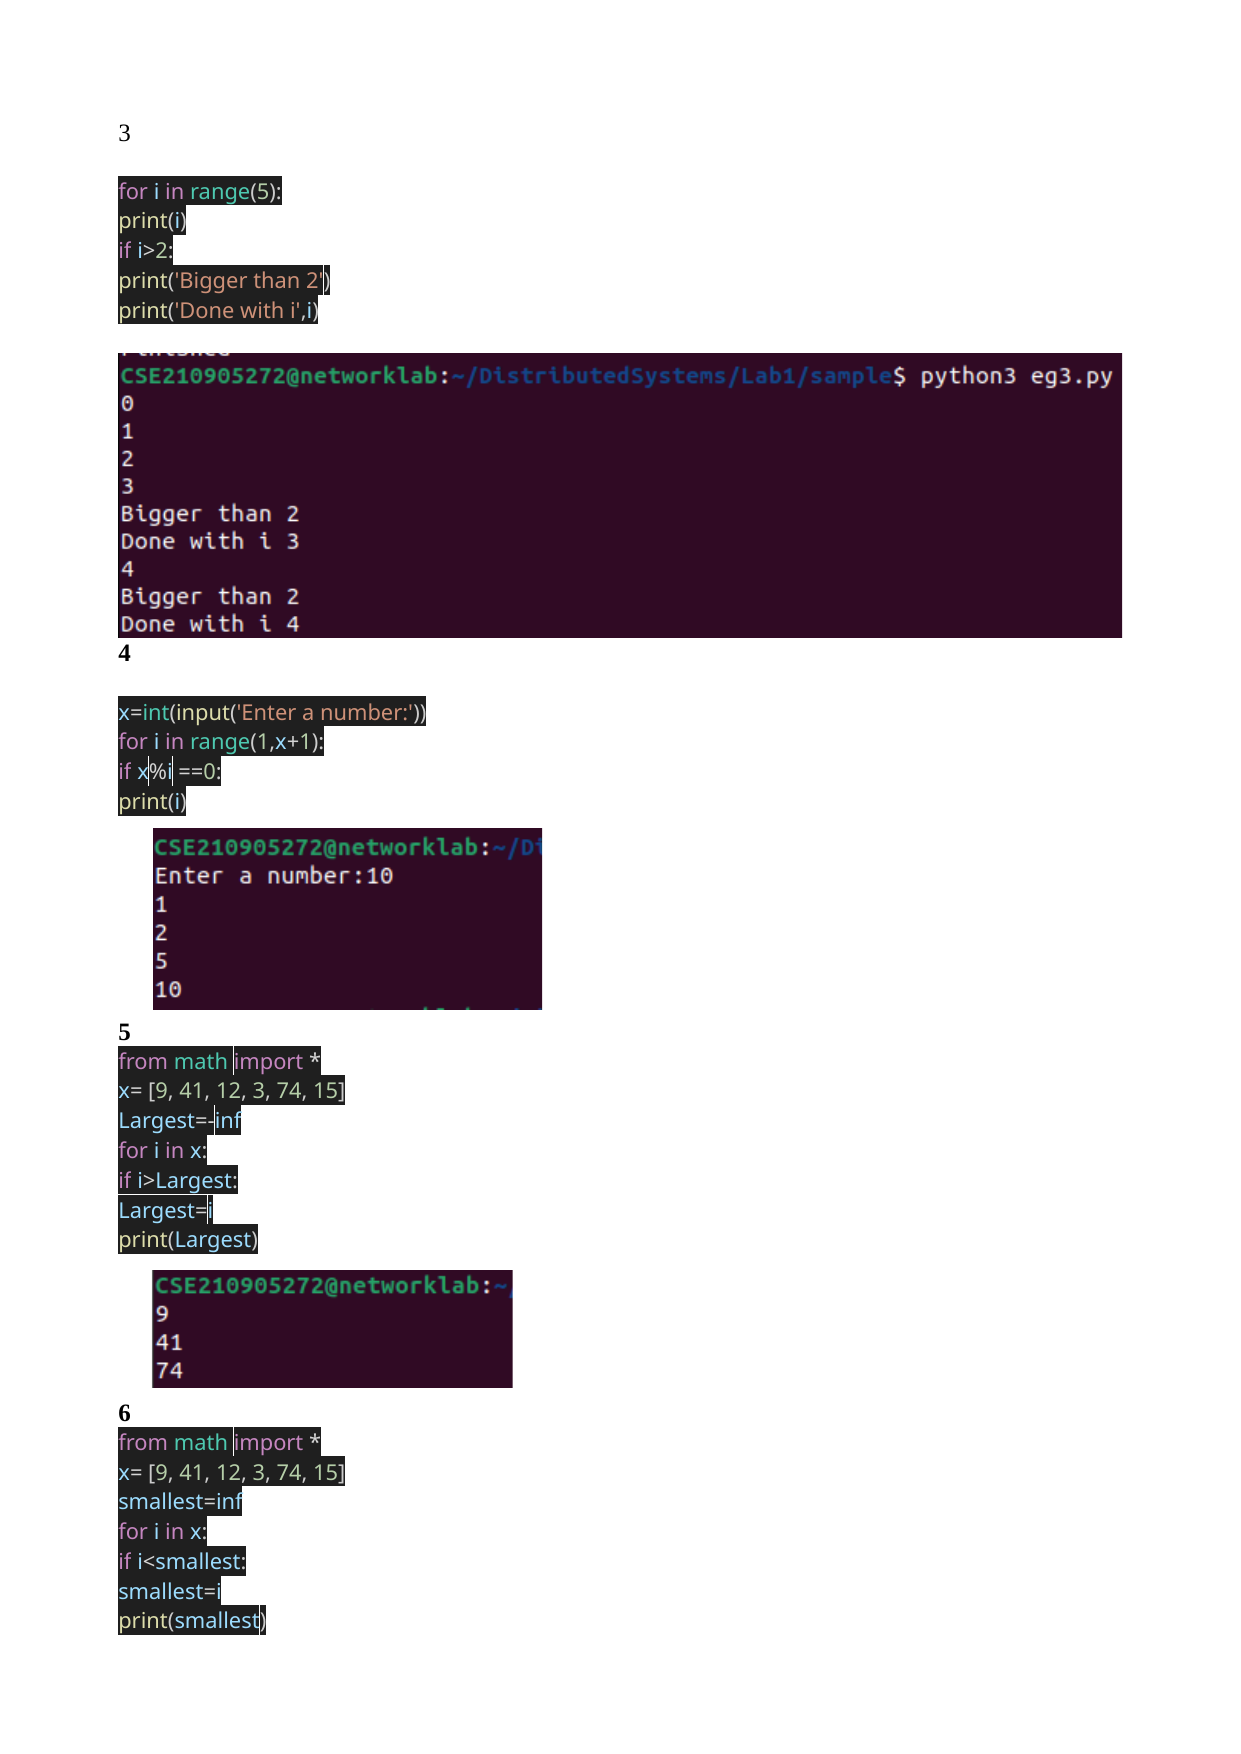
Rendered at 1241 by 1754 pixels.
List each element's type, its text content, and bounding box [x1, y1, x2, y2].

text 5 [118, 1017, 1122, 1046]
text 6 [118, 1398, 1122, 1427]
text 4 [118, 638, 1122, 667]
text smallest=i [118, 1576, 1122, 1605]
text x= [9, 41, 12, 3, 74, 15] [118, 1456, 1122, 1486]
text if i<smallest: [118, 1546, 1122, 1576]
text print('Done with i',i) [118, 295, 1122, 324]
text print(i) [118, 786, 1122, 816]
text print(Largest) [118, 1224, 1122, 1254]
text from math import * [118, 1427, 1122, 1456]
text if i>Largest: [118, 1165, 1122, 1194]
text if i>2: [118, 235, 1122, 265]
text 3 [118, 118, 1122, 147]
text Largest=-inf [118, 1105, 1122, 1135]
text x= [9, 41, 12, 3, 74, 15] [118, 1075, 1122, 1105]
text print(i) [118, 205, 1122, 235]
text Largest=i [118, 1194, 1122, 1224]
text for i in range(1,x+1): [118, 726, 1122, 756]
text x=int(input('Enter a number:')) [118, 696, 1122, 726]
picture [151, 1270, 513, 1388]
text print(smallest) [118, 1605, 1122, 1635]
text from math import * [118, 1046, 1122, 1075]
picture [153, 828, 543, 1010]
picture [118, 353, 1123, 638]
text for i in x: [118, 1516, 1122, 1546]
text for i in x: [118, 1135, 1122, 1165]
text print('Bigger than 2') [118, 265, 1122, 295]
text if x%i ==0: [118, 756, 1122, 786]
text smallest=inf [118, 1486, 1122, 1516]
text for i in range(5): [118, 176, 1122, 205]
